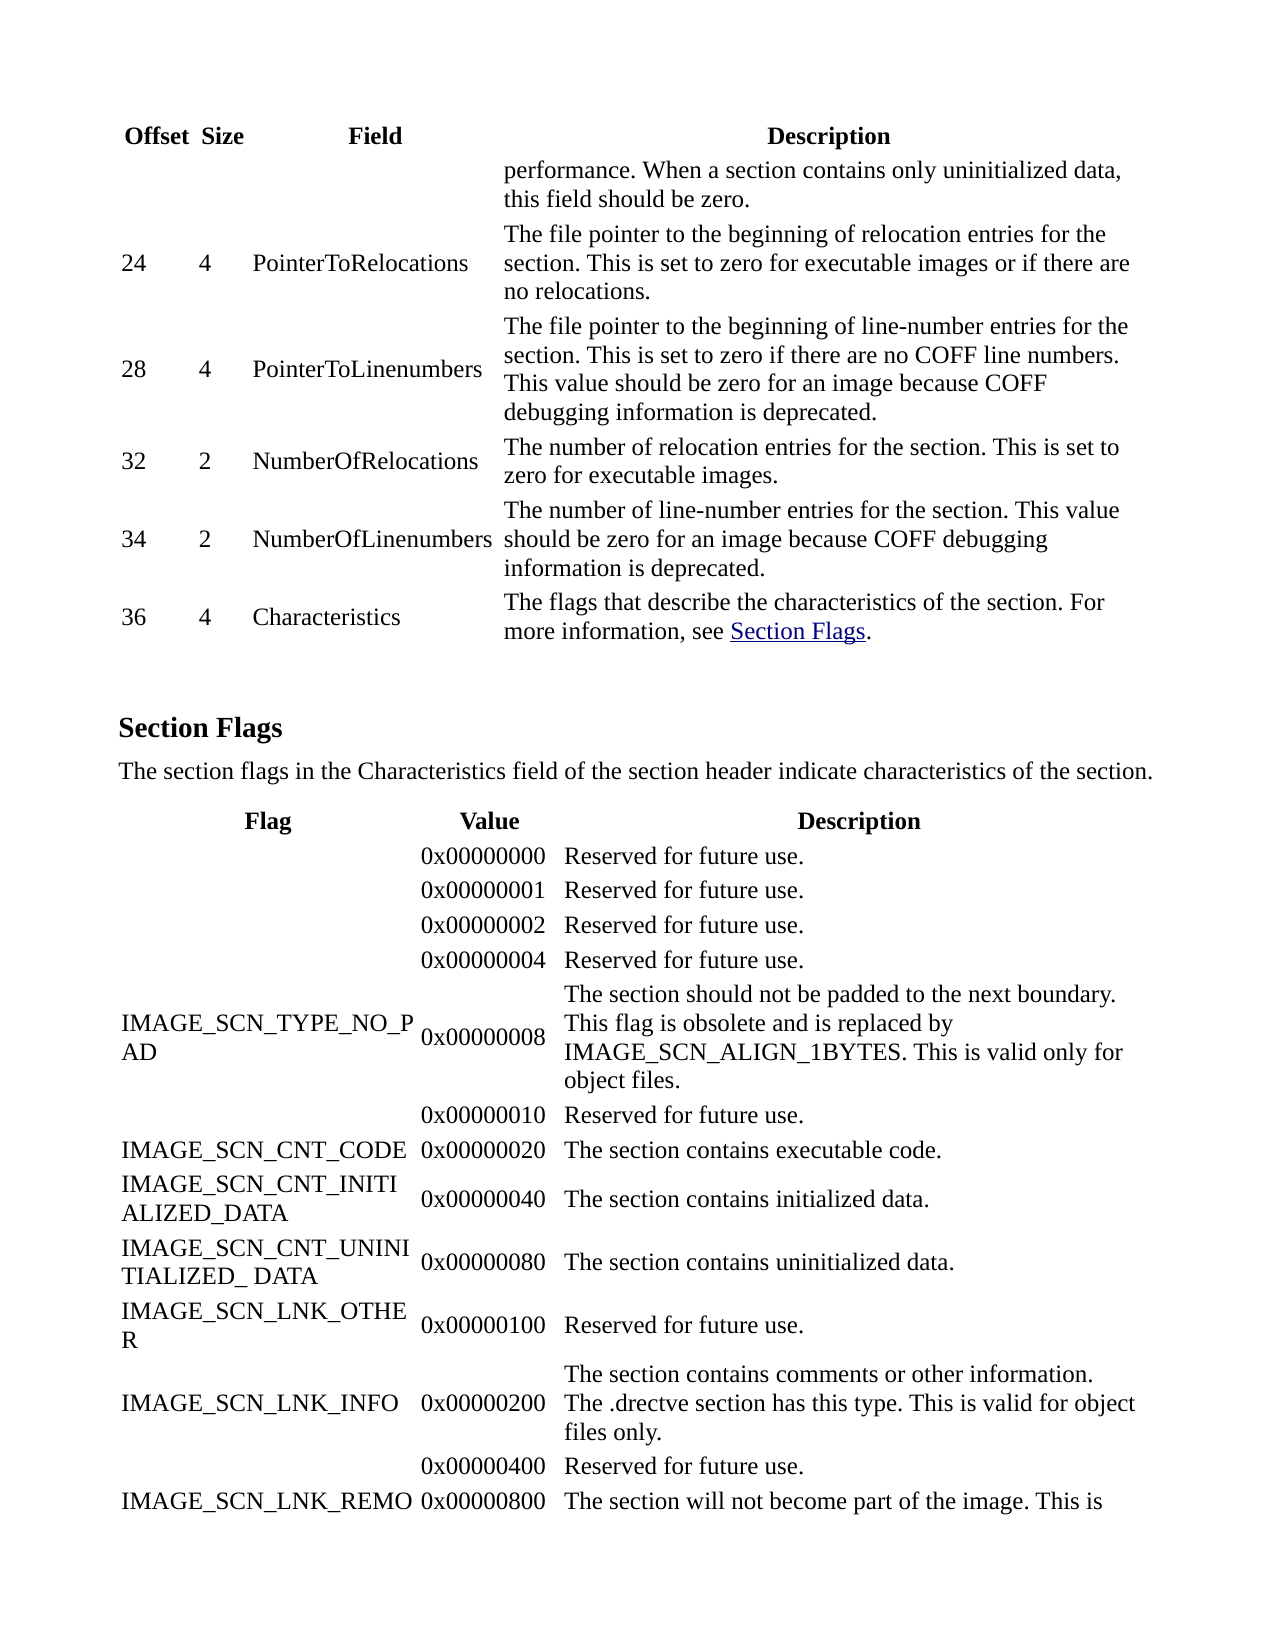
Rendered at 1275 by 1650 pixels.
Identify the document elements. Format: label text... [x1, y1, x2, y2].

table_cell [118, 873, 418, 907]
table_cell Reserved for future use. [561, 1449, 1157, 1483]
table_cell 0x00000020 [418, 1132, 561, 1166]
table_cell PointerToLinenumbers [249, 308, 501, 429]
table_cell The section should not be padded to the next boundary. This flag is obsolete and is replaced by IMAGE_SCN_ALIGN_1BYTES. This is valid only for object files. [561, 976, 1157, 1097]
table_header Description [561, 804, 1157, 838]
table_header Flag [118, 804, 418, 838]
table_cell IMAGE_SCN_CNT_CODE [118, 1132, 418, 1166]
table_cell 0x00000800 [418, 1483, 561, 1518]
table_cell [118, 907, 418, 942]
table_cell IMAGE_SCN_LNK_OTHER [118, 1293, 418, 1356]
table_cell 32 [118, 429, 196, 492]
table_cell [249, 153, 501, 216]
table_header Offset [118, 118, 196, 153]
table_cell 2 [196, 429, 249, 492]
table_cell Reserved for future use. [561, 942, 1157, 976]
table_cell 36 [118, 584, 196, 648]
table_header Size [196, 118, 249, 153]
table_cell The number of relocation entries for the section. This is set to zero for executable images. [501, 429, 1157, 492]
table_cell [118, 1097, 418, 1132]
table_header Description [501, 118, 1157, 153]
table_cell IMAGE_SCN_CNT_UNINITIALIZED_ DATA [118, 1230, 418, 1293]
table_cell 0x00000001 [418, 873, 561, 907]
table_cell The section will not become part of the image. This is [561, 1483, 1157, 1518]
table_cell 4 [196, 308, 249, 429]
table_cell 0x00000400 [418, 1449, 561, 1483]
table_cell [118, 838, 418, 873]
table_cell The file pointer to the beginning of relocation entries for the section. This is set to zero for executable images or if there are no relocations. [501, 216, 1157, 308]
table_cell IMAGE_SCN_TYPE_NO_PAD [118, 976, 418, 1097]
table_cell 0x00000200 [418, 1356, 561, 1448]
table_cell The section contains uninitialized data. [561, 1230, 1157, 1293]
table_cell [118, 942, 418, 976]
table_cell 0x00000040 [418, 1166, 561, 1230]
table_cell Reserved for future use. [561, 838, 1157, 873]
table_cell IMAGE_SCN_LNK_INFO [118, 1356, 418, 1448]
table_cell 4 [196, 216, 249, 308]
table_cell Reserved for future use. [561, 907, 1157, 942]
table_cell 0x00000008 [418, 976, 561, 1097]
table_cell Reserved for future use. [561, 873, 1157, 907]
table_cell [118, 1449, 418, 1483]
table_cell 0x00000010 [418, 1097, 561, 1132]
table_cell 28 [118, 308, 196, 429]
table_cell 0x00000002 [418, 907, 561, 942]
text The section flags in the Characteristics field of the section header indicate characteristics of the section. [118, 756, 1157, 785]
table_cell The number of line-number entries for the section. This value should be zero for an image because COFF debugging information is deprecated. [501, 492, 1157, 584]
table_cell 0x00000004 [418, 942, 561, 976]
table_cell The flags that describe the characteristics of the section. For more information, see Section Flags. [501, 584, 1157, 648]
table_cell IMAGE_SCN_LNK_REMO [118, 1483, 418, 1518]
table_cell Reserved for future use. [561, 1293, 1157, 1356]
table_cell IMAGE_SCN_CNT_INITIALIZED_DATA [118, 1166, 418, 1230]
table_cell 0x00000000 [418, 838, 561, 873]
table_cell 24 [118, 216, 196, 308]
table_cell 34 [118, 492, 196, 584]
table_cell The section contains comments or other information. The .drectve section has this type. This is valid for object files only. [561, 1356, 1157, 1448]
table_header Field [249, 118, 501, 153]
table_cell 4 [196, 584, 249, 648]
table_cell Characteristics [249, 584, 501, 648]
table_cell [118, 153, 196, 216]
subtitle Section Flags [118, 710, 1157, 743]
table_cell 0x00000100 [418, 1293, 561, 1356]
table_header Value [418, 804, 561, 838]
table_cell NumberOfLinenumbers [249, 492, 501, 584]
table_cell The file pointer to the beginning of line-number entries for the section. This is set to zero if there are no COFF line numbers. This value should be zero for an image because COFF debugging information is deprecated. [501, 308, 1157, 429]
table_cell 2 [196, 492, 249, 584]
table_cell PointerToRelocations [249, 216, 501, 308]
table_cell 0x00000080 [418, 1230, 561, 1293]
table_cell The section contains executable code. [561, 1132, 1157, 1166]
table_cell Reserved for future use. [561, 1097, 1157, 1132]
table_cell NumberOfRelocations [249, 429, 501, 492]
table_cell performance. When a section contains only uninitialized data, this field should be zero. [501, 153, 1157, 216]
table_cell [196, 153, 249, 216]
table_cell The section contains initialized data. [561, 1166, 1157, 1230]
